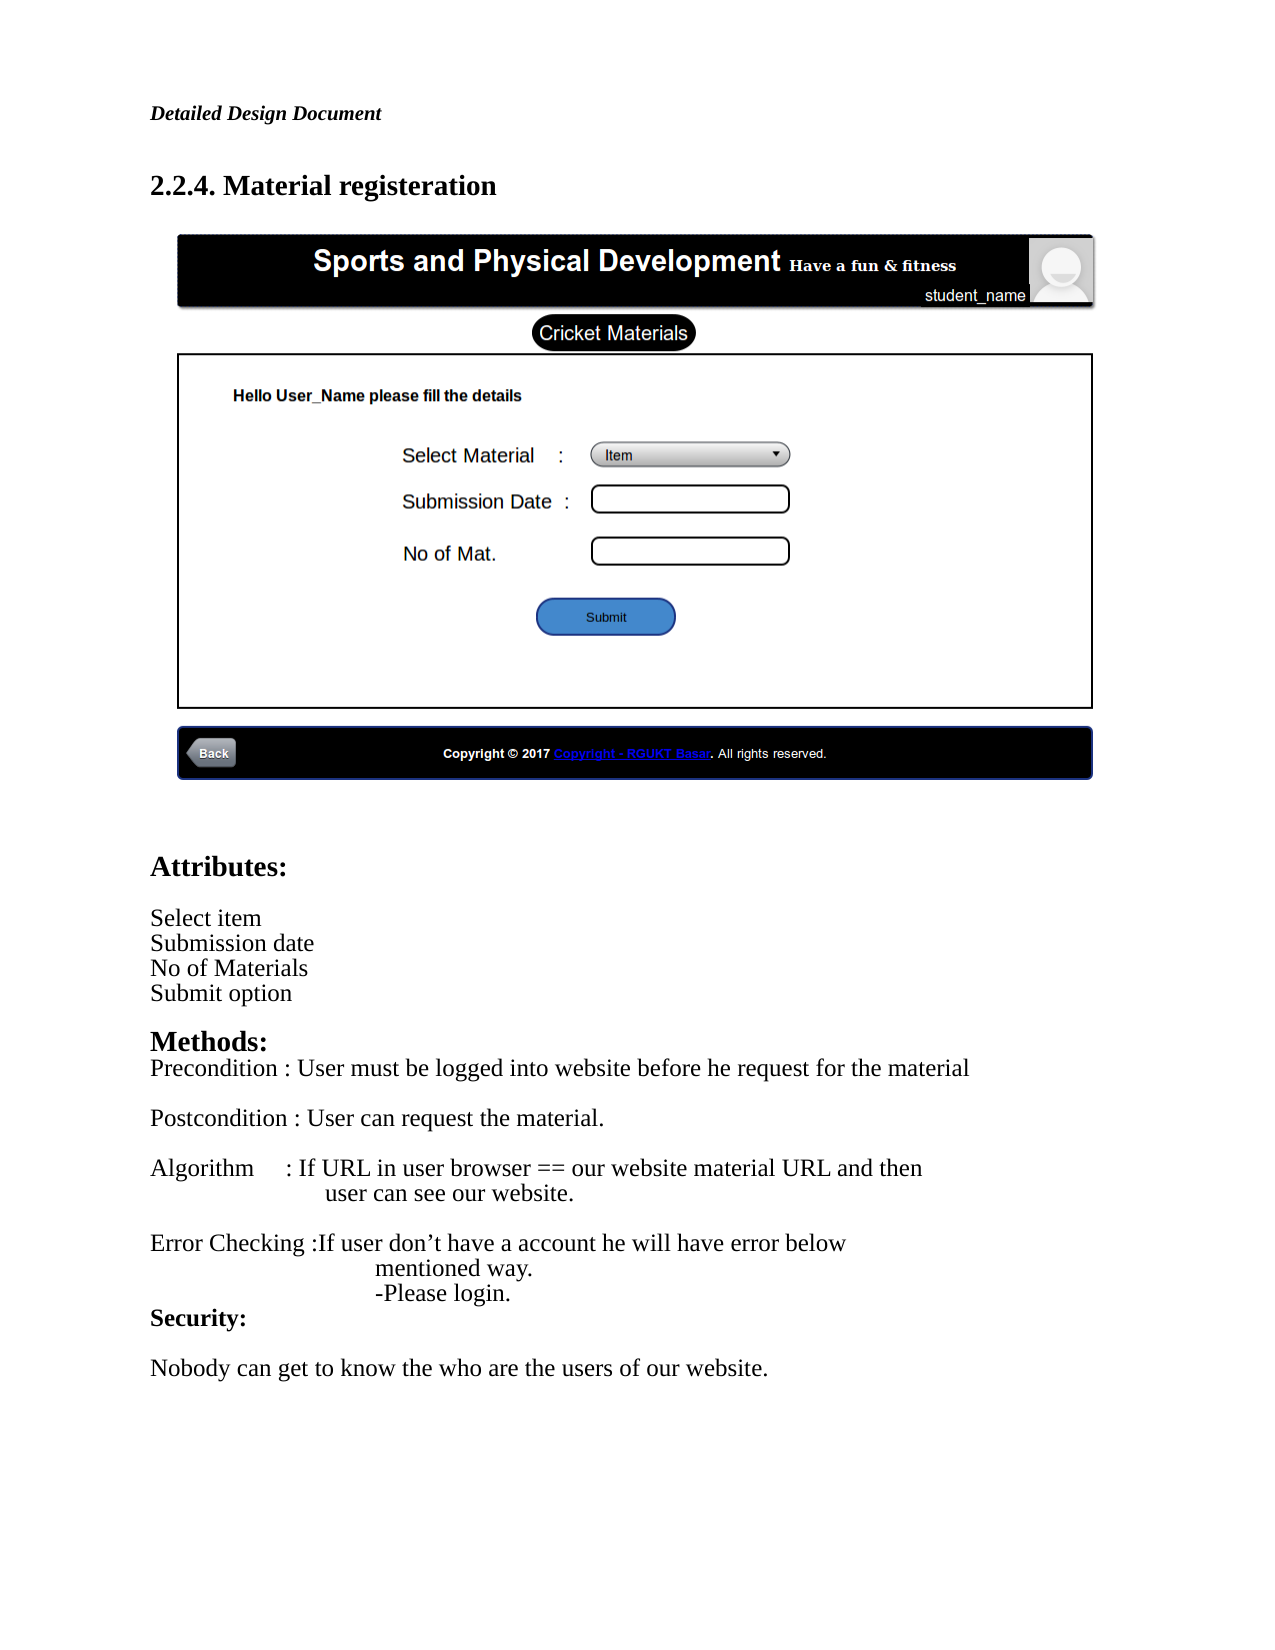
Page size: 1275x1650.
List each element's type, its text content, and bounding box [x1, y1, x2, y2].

text Precondition : User must be logged into website before he request for the material [150, 1056, 1125, 1081]
text No of Materials [150, 956, 1125, 981]
text Algorithm : If URL in user browser == our website material URL and then [150, 1156, 1125, 1181]
text Error Checking :If user don’t have a account he will have error below [150, 1231, 1125, 1256]
text Nobody can get to know the who are the users of our website. [150, 1356, 1125, 1381]
text Submission date [150, 931, 1125, 956]
text -Please login. [150, 1281, 1125, 1306]
picture [150, 225, 1125, 782]
text Attributes: [150, 856, 1125, 881]
text Security: [150, 1306, 1125, 1331]
text Submit option [150, 981, 1125, 1006]
text 2.2.4. Material registeration [150, 175, 1125, 200]
text mentioned way. [150, 1256, 1125, 1281]
text Select item [150, 906, 1125, 931]
text Methods: [150, 1031, 1125, 1056]
text Postcondition : User can request the material. [150, 1106, 1125, 1131]
text user can see our website. [150, 1181, 1125, 1206]
